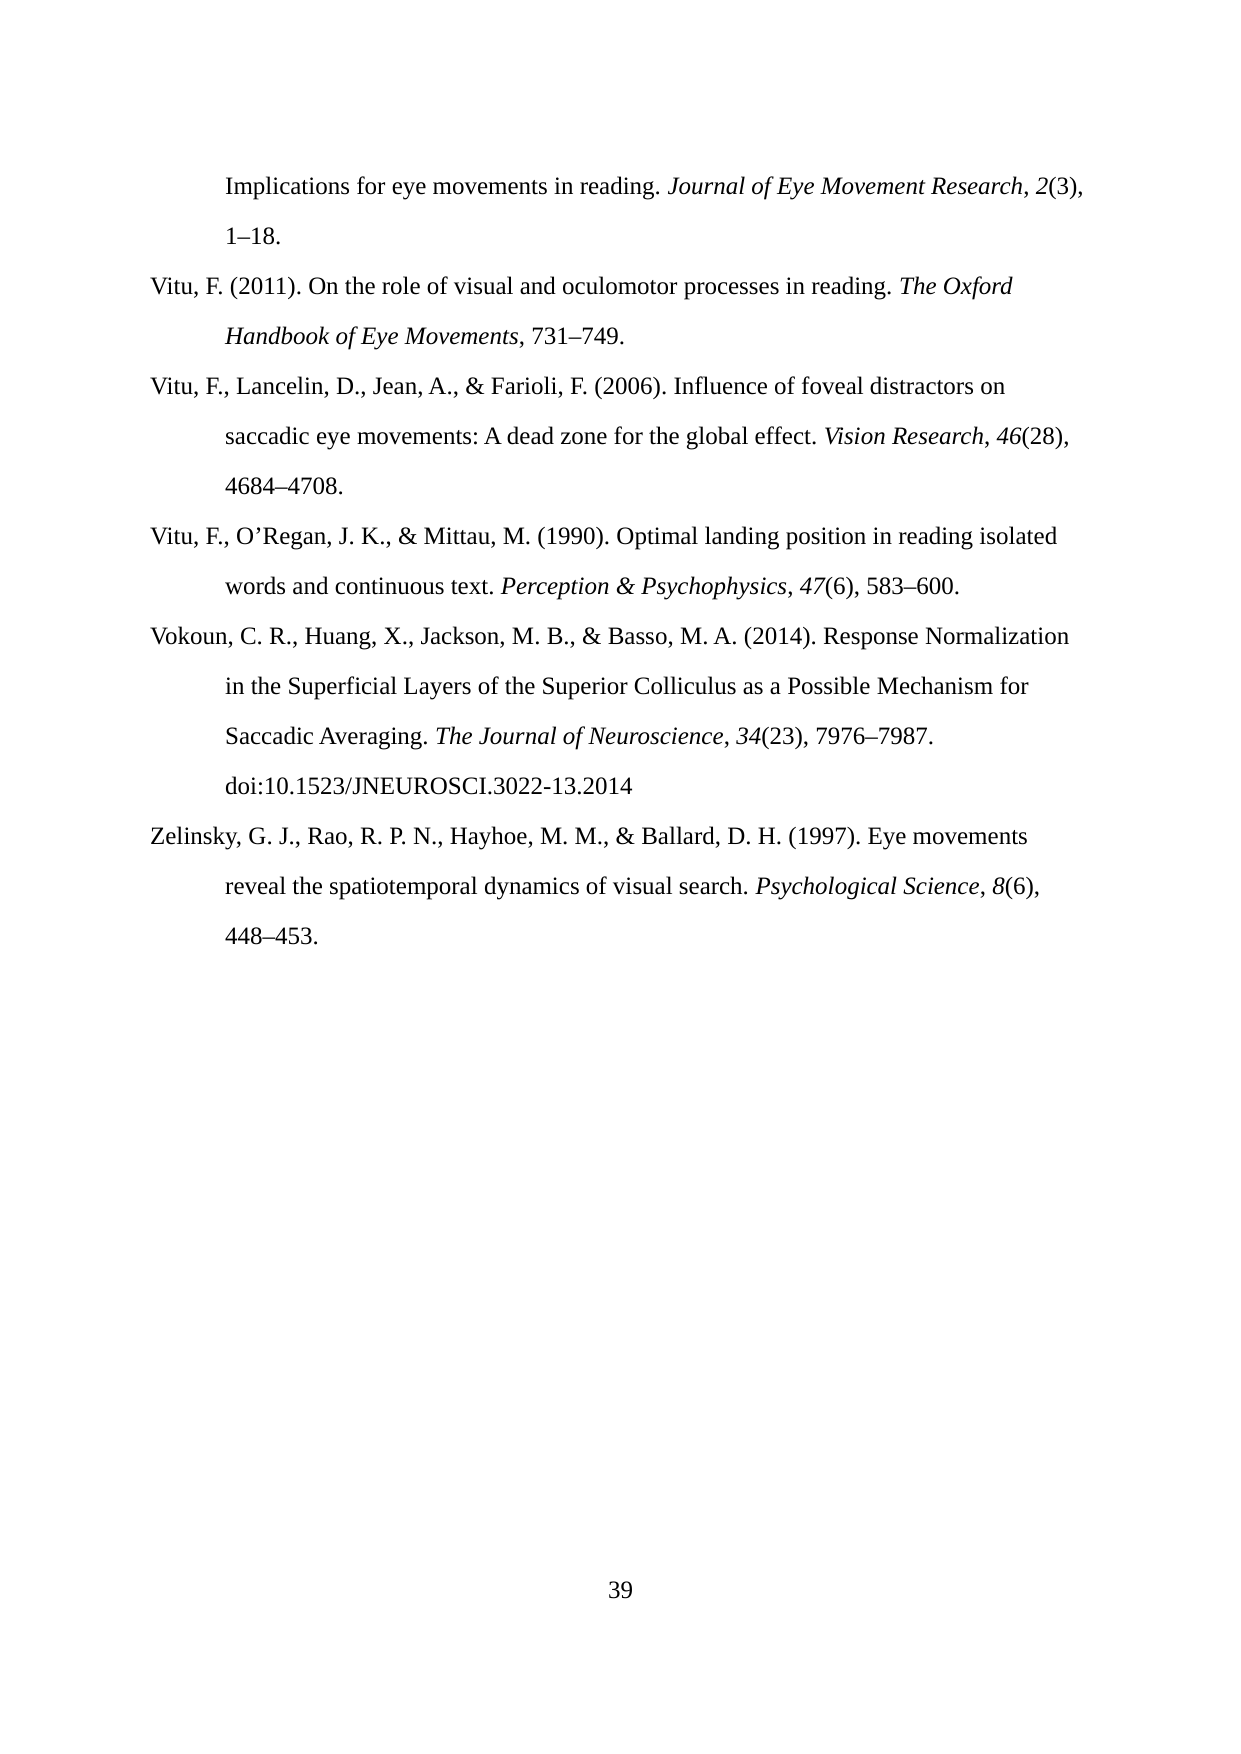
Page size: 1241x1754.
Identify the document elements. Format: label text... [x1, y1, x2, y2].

text Vitu, F. (2011). On the role of visual and oculomotor processes in reading. The Oxford Handbook of Eye Movements, 731–749. [150, 250, 1091, 350]
text Vitu, F., Lancelin, D., Jean, A., & Farioli, F. (2006). Influence of foveal distractors on saccadic eye movements: A dead zone for the global effect. Vision Research, 46(28), 4684–4708. [150, 350, 1091, 500]
text Zelinsky, G. J., Rao, R. P. N., Hayhoe, M. M., & Ballard, D. H. (1997). Eye movements reveal the spatiotemporal dynamics of visual search. Psychological Science, 8(6), 448–453. [150, 800, 1091, 950]
text Vitu, F., O’Regan, J. K., & Mittau, M. (1990). Optimal landing position in reading isolated words and continuous text. Perception & Psychophysics, 47(6), 583–600. [150, 500, 1091, 600]
text Implications for eye movements in reading. Journal of Eye Movement Research, 2(3), 1–18. [150, 150, 1091, 250]
text Vokoun, C. R., Huang, X., Jackson, M. B., & Basso, M. A. (2014). Response Normalization in the Superficial Layers of the Superior Colliculus as a Possible Mechanism for Saccadic Averaging. The Journal of Neuroscience, 34(23), 7976–7987. doi:10.1523/JNEUROSCI.3022-13.2014 [150, 600, 1091, 800]
